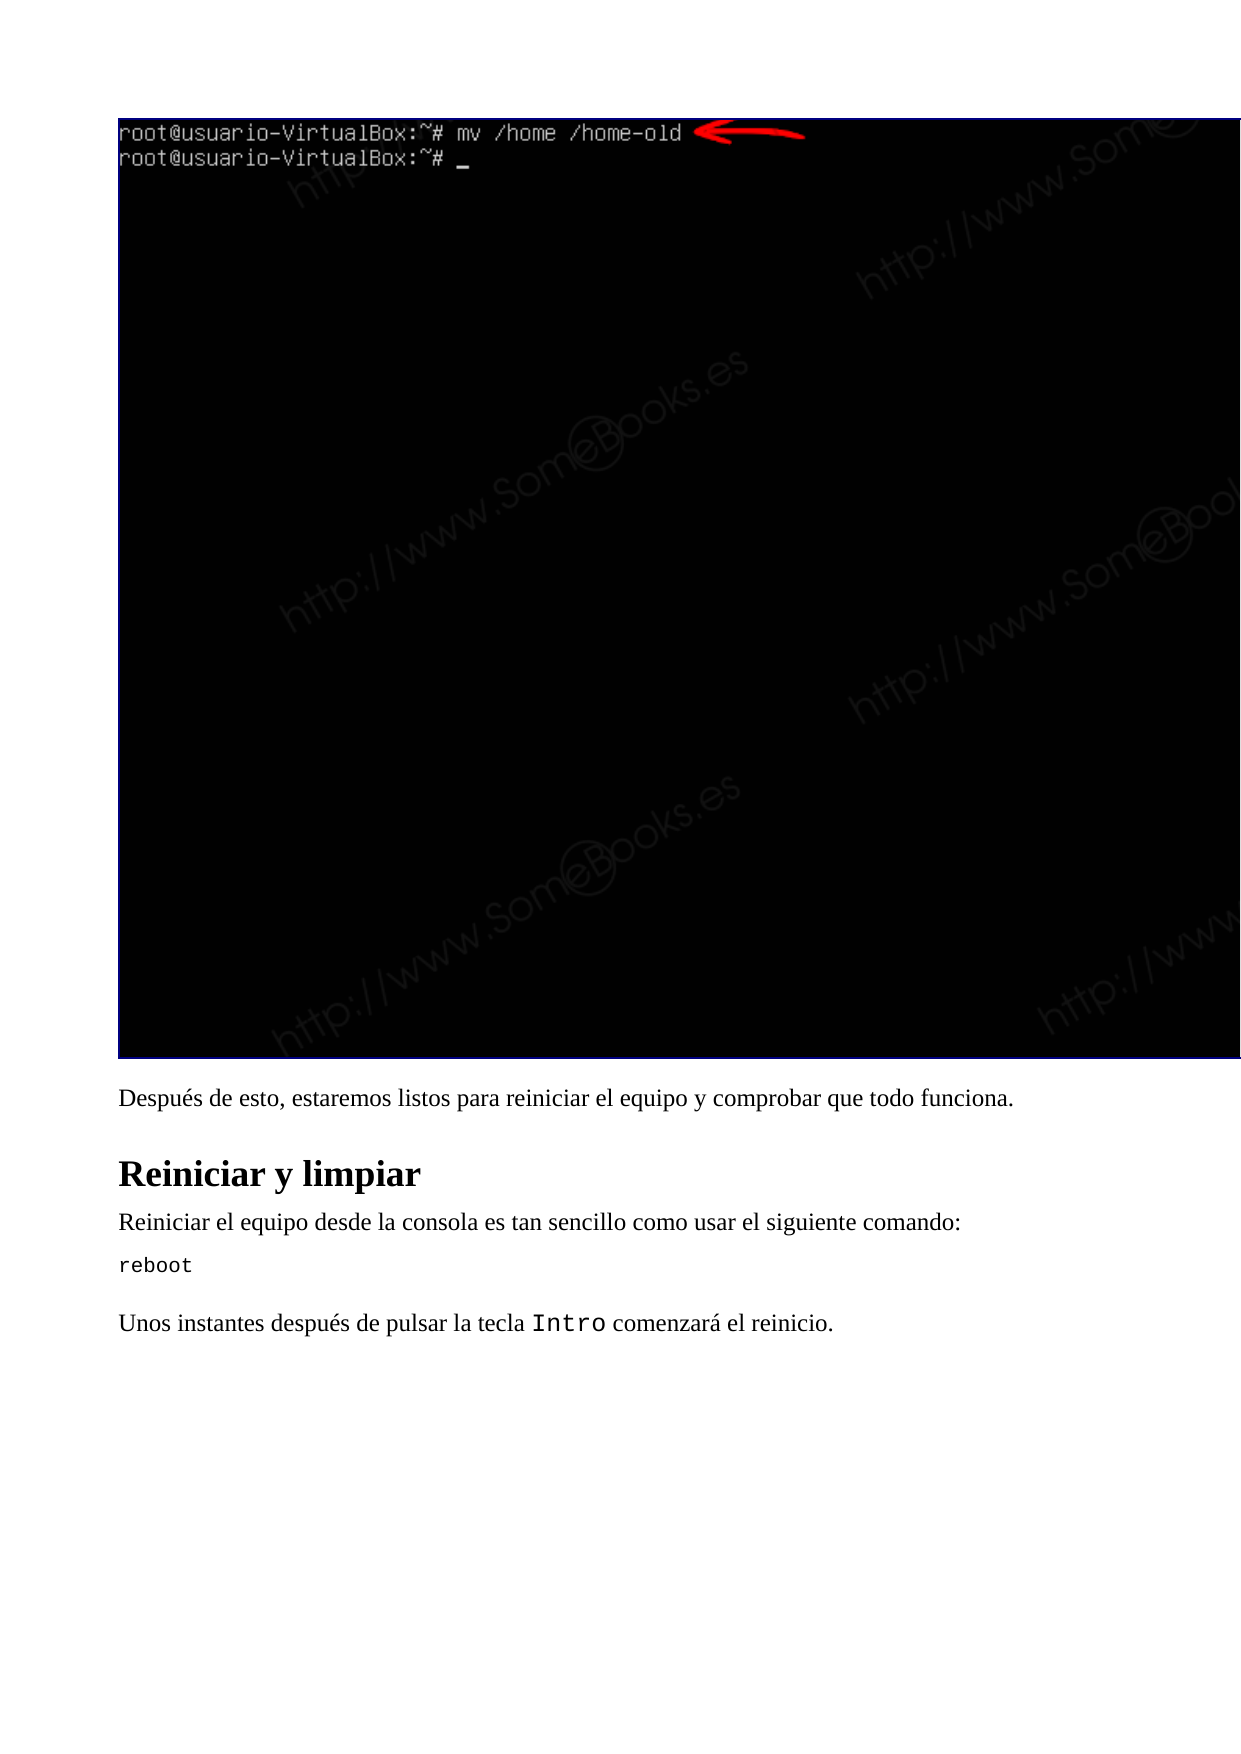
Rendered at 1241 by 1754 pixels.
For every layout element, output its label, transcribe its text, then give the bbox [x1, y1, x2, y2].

text Unos instantes después de pulsar la tecla Intro comenzará el reinicio. [118, 1308, 1122, 1339]
text reboot [118, 1255, 1122, 1278]
text Después de esto, estaremos listos para reiniciar el equipo y comprobar que todo funciona. [118, 1083, 1122, 1112]
text Reiniciar el equipo desde la consola es tan sencillo como usar el siguiente comando: [118, 1207, 1122, 1236]
subtitle Reiniciar y limpiar [118, 1151, 1122, 1194]
picture [120, 120, 1241, 1057]
